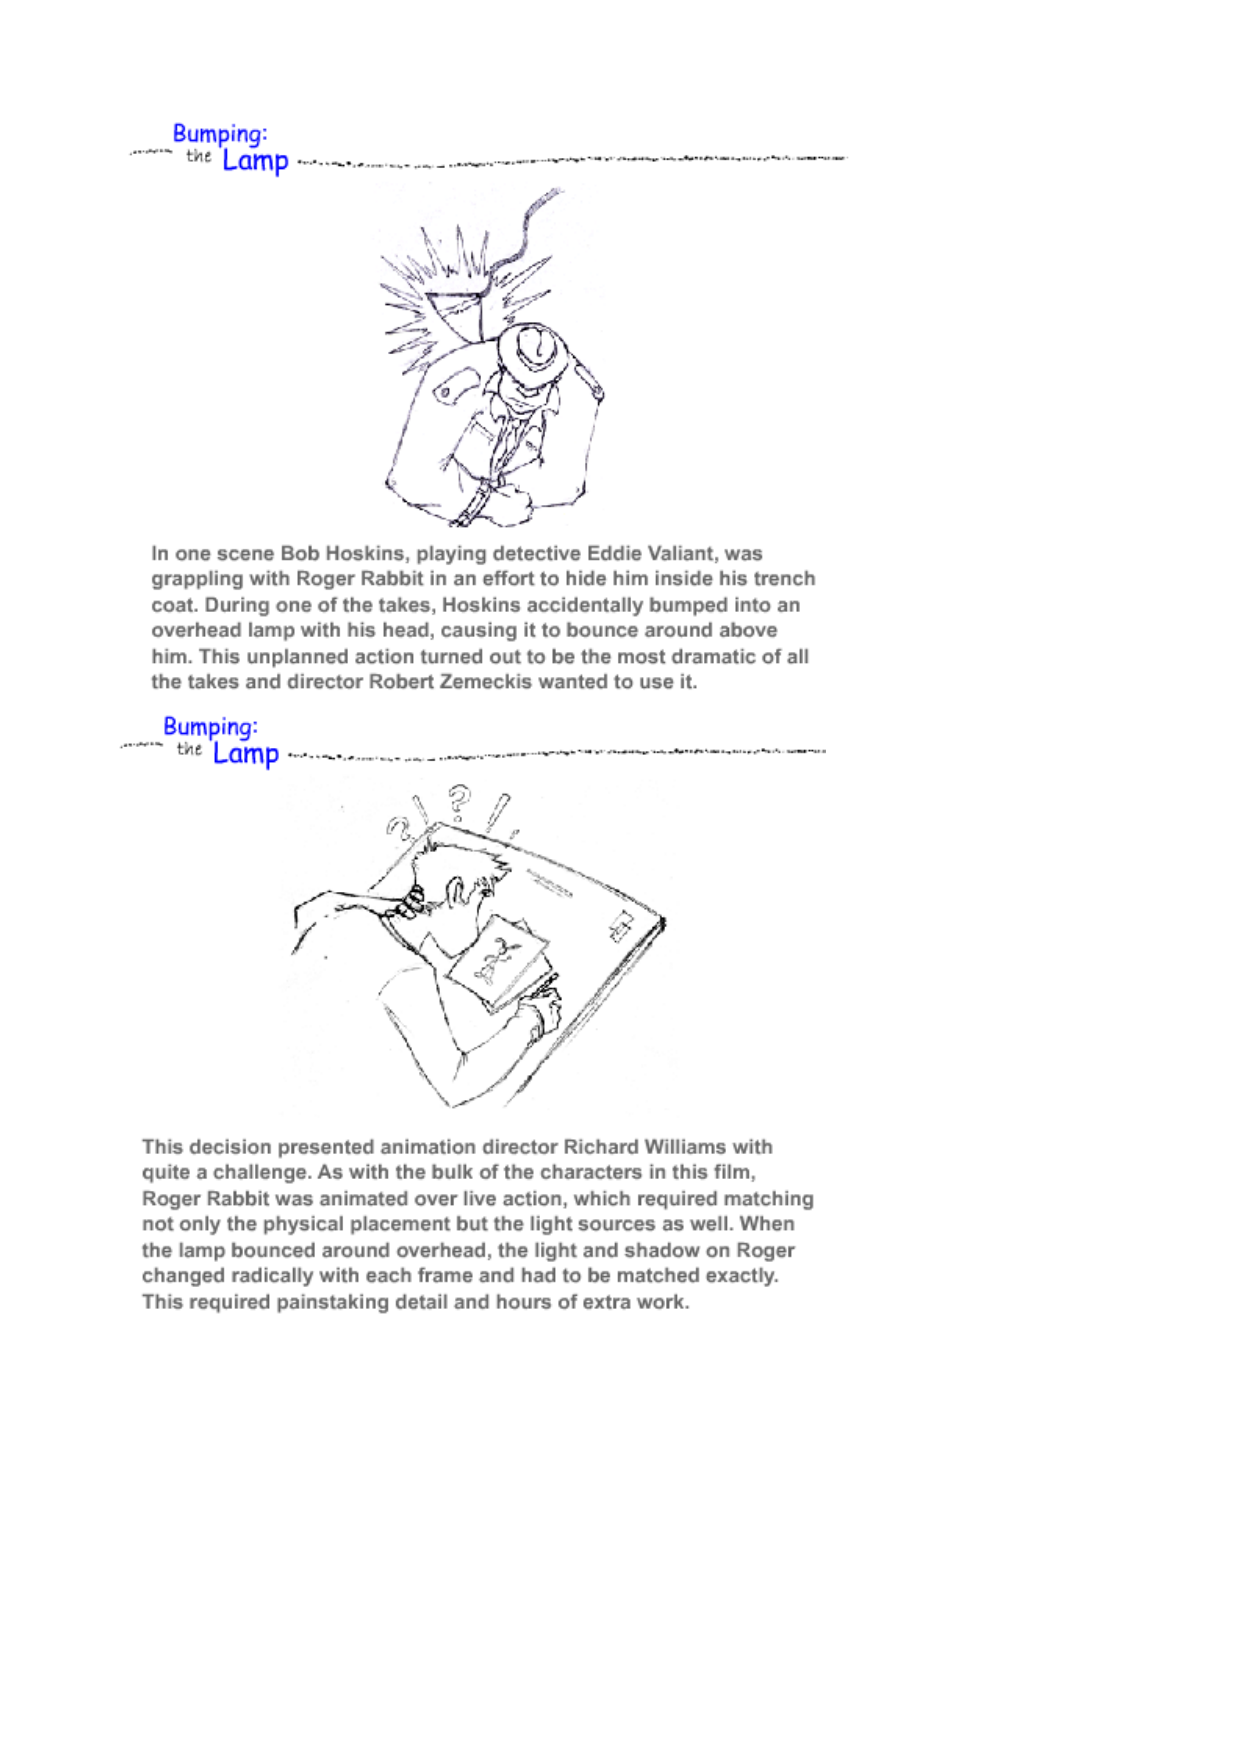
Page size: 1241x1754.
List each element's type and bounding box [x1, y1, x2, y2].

picture [118, 118, 850, 1323]
